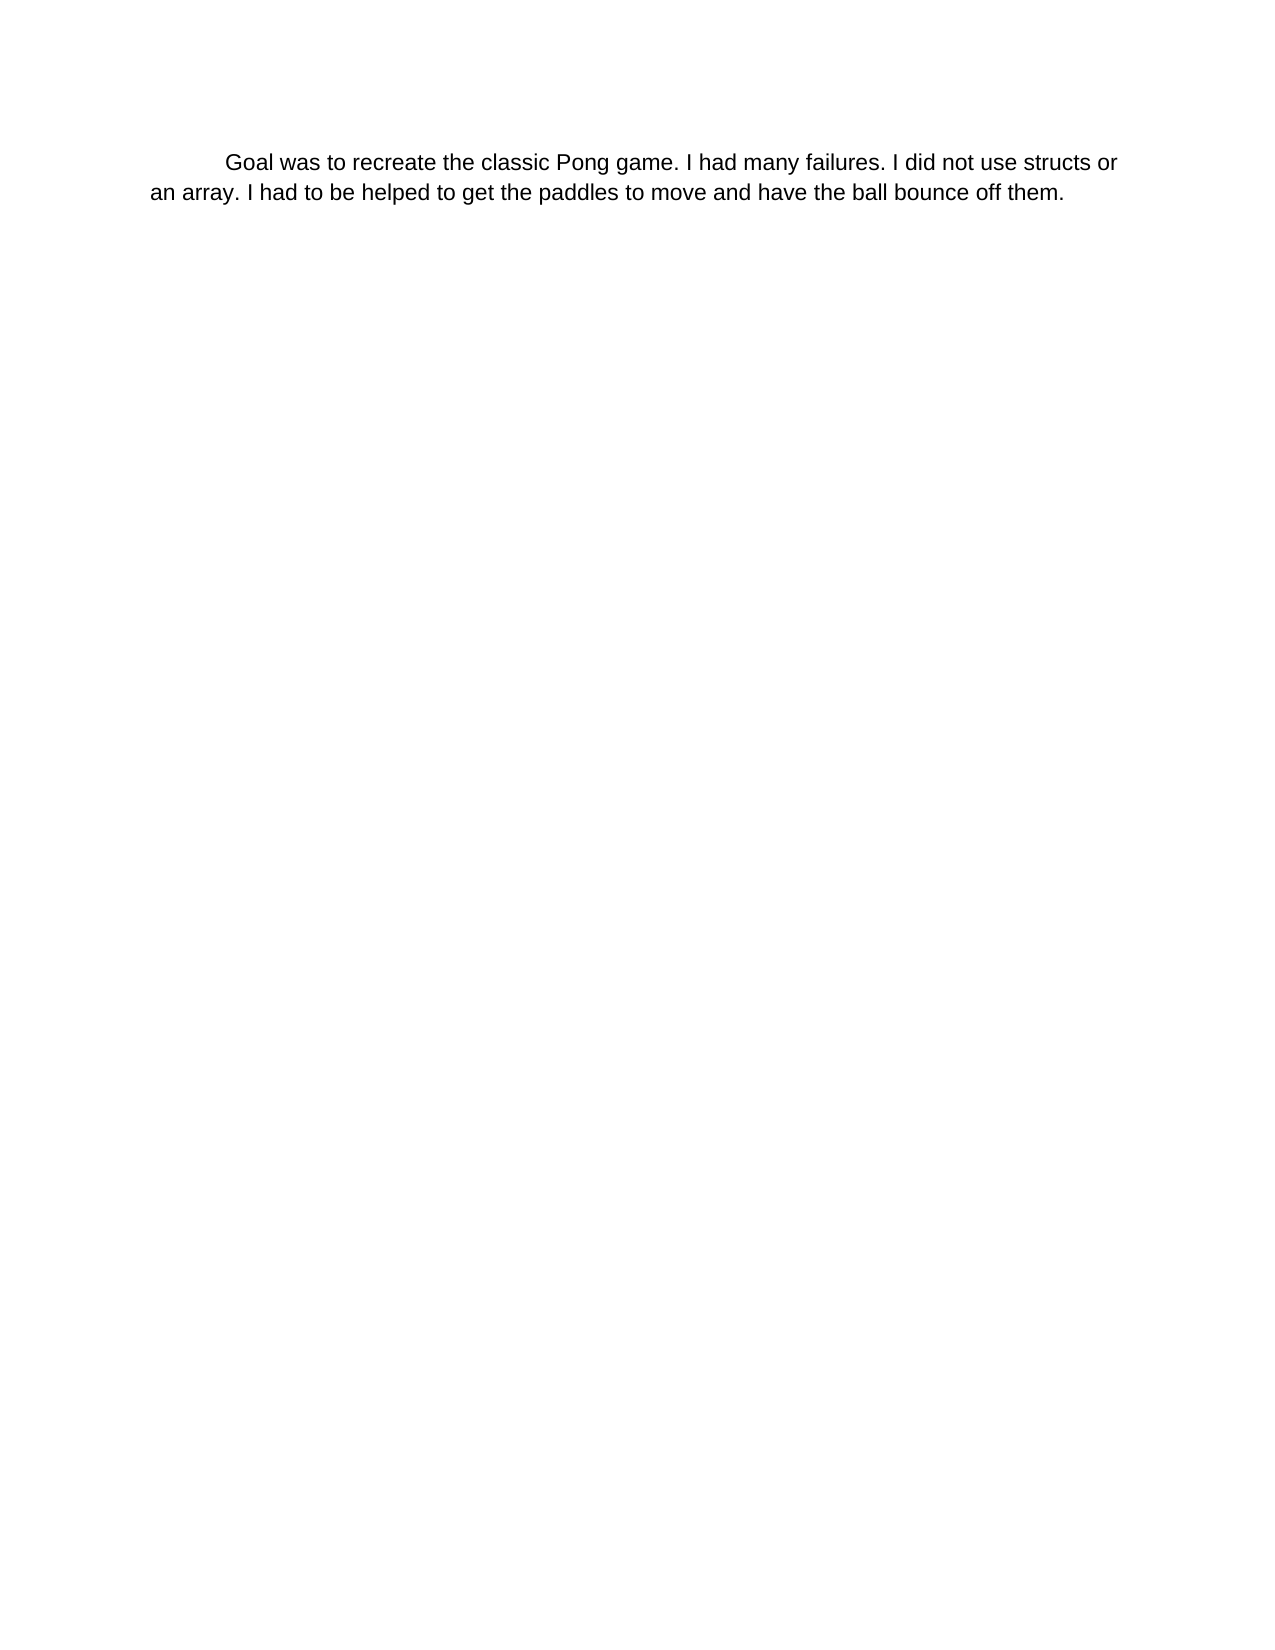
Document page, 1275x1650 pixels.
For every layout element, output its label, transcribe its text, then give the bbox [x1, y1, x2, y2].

text Goal was to recreate the classic Pong game. I had many failures. I did not use structs or an array. I had to be helped to get the paddles to move and have the ball bounce off them. [150, 150, 1125, 205]
